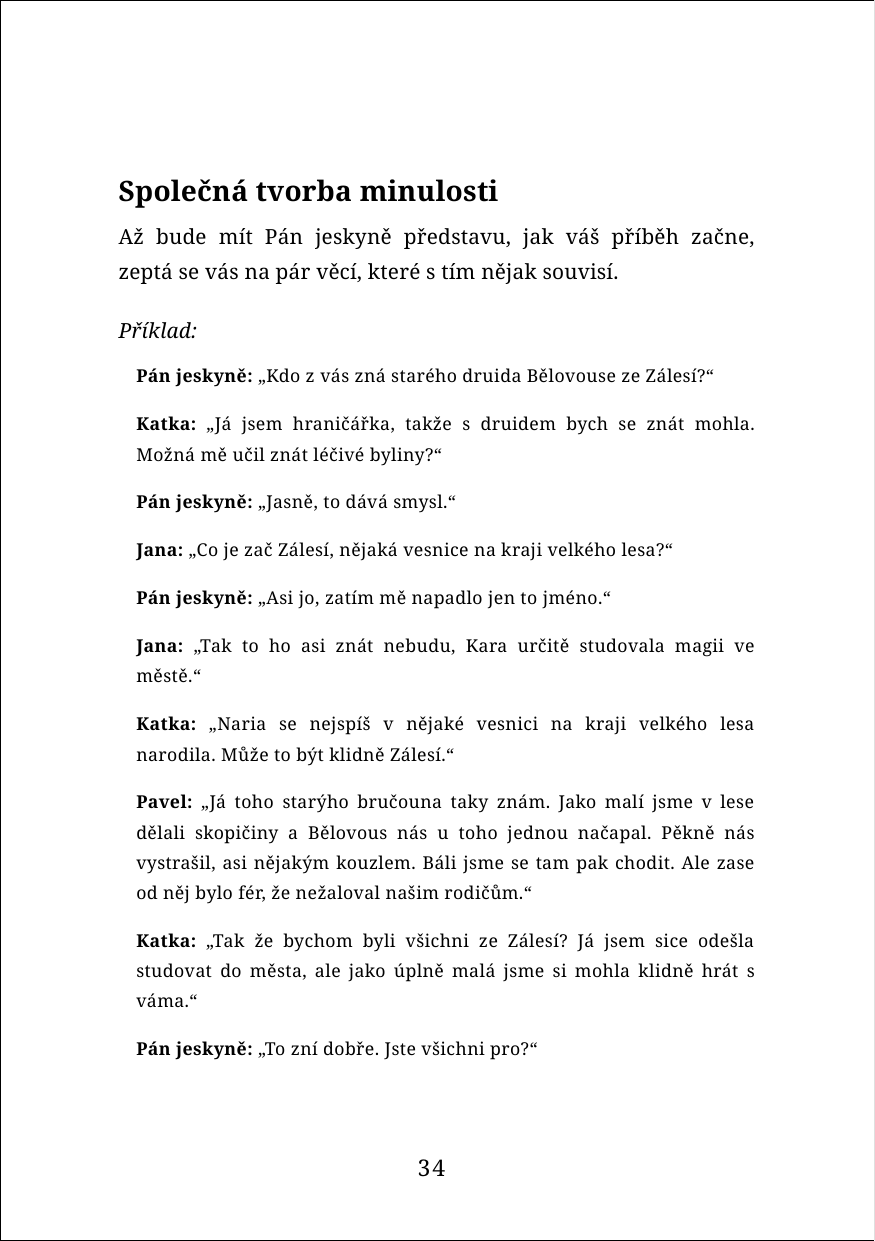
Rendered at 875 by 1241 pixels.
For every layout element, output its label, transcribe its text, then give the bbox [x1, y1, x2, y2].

subtitle Společná tvorba minulosti [118, 172, 756, 210]
text Příklad: [118, 317, 756, 345]
text Pán jeskyně: „Kdo z vás zná starého druida Bělovouse ze Zálesí?“ [136, 364, 756, 388]
text Jana: „Tak to ho asi znát nebudu, Kara určitě studovala magii ve městě.“ [136, 634, 756, 688]
text Pán jeskyně: „Asi jo, zatím mě napadlo jen to jméno.“ [136, 586, 756, 610]
text Katka: „Já jsem hraničářka, takže s druidem bych se znát mohla. Možná mě učil znát léčivé byliny?“ [136, 412, 756, 466]
text Jana: „Co je zač Zálesí, nějaká vesnice na kraji velkého lesa?“ [136, 538, 756, 562]
text Katka: „Naria se nejspíš v nějaké vesnici na kraji velkého lesa narodila. Může to být klidně Zálesí.“ [136, 712, 756, 766]
text Pán jeskyně: „Jasně, to dává smysl.“ [136, 490, 756, 514]
text Pavel: „Já toho starýho bručouna taky znám. Jako malí jsme v lese dělali skopičiny a Bělovous nás u toho jednou načapal. Pěkně nás vystrašil, asi nějakým kouzlem. Báli jsme se tam pak chodit. Ale zase od něj bylo fér, že nežaloval našim rodičům.“ [136, 790, 756, 905]
text Až bude mít Pán jeskyně představu, jak váš příběh začne, zeptá se vás na pár věcí, které s tím nějak souvisí. [118, 222, 756, 286]
text Pán jeskyně: „To zní dobře. Jste všichni pro?“ [136, 1037, 756, 1061]
text Katka: „Tak že bychom byli všichni ze Zálesí? Já jsem sice odešla studovat do města, ale jako úplně malá jsme si mohla klidně hrát s váma.“ [136, 928, 756, 1013]
